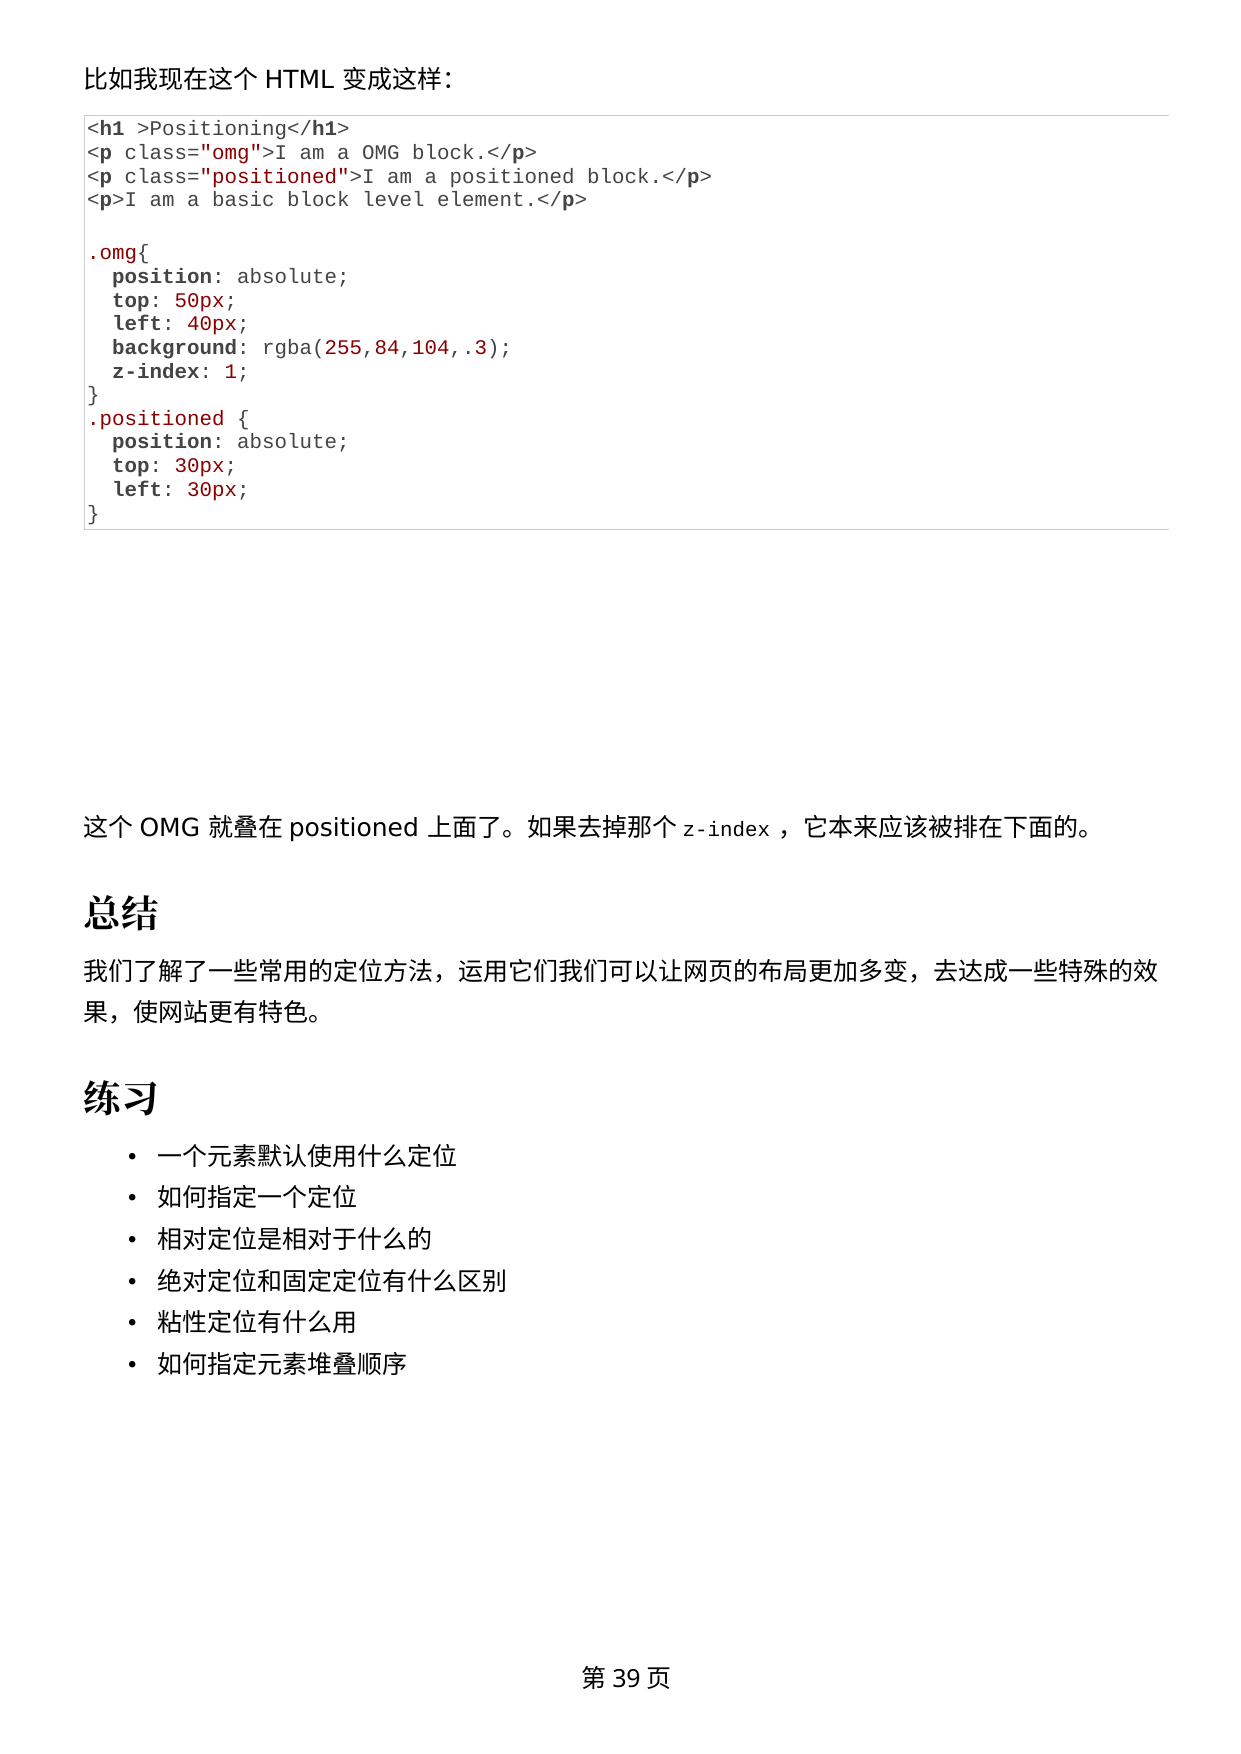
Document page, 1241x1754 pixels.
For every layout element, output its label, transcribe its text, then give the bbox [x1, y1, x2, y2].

text z-index: 1; [85, 358, 1169, 381]
text <p class="positioned">I am a positioned block.</p> [85, 163, 1169, 186]
text position: absolute; [85, 428, 1169, 452]
text 比如我现在这个 HTML 变成这样： [84, 59, 1169, 95]
text background: rgba(255,84,104,.3); [85, 334, 1169, 358]
text left: 30px; [85, 476, 1169, 499]
text position: absolute; [85, 263, 1169, 287]
text left: 40px; [85, 310, 1169, 334]
text <p class="omg">I am a OMG block.</p> [85, 139, 1169, 163]
text .omg{ [85, 239, 1169, 263]
list 绝对定位和固定定位有什么区别 [128, 1261, 1169, 1297]
list 如何指定元素堆叠顺序 [128, 1344, 1169, 1381]
list 一个元素默认使用什么定位 [128, 1136, 1169, 1172]
list 相对定位是相对于什么的 [128, 1219, 1169, 1256]
text top: 30px; [85, 452, 1169, 476]
text 这个 OMG 就叠在 positioned 上面了。如果去掉那个 z-index ，它本来应该被排在下面的。 [84, 808, 1169, 844]
text .positioned { [85, 405, 1169, 428]
text 我们了解了一些常用的定位方法，运用它们我们可以让网页的布局更加多变，去达成一些特殊的效果，使网站更有特色。 [84, 951, 1169, 1029]
text <h1 >Positioning</h1> [85, 116, 1169, 139]
text top: 50px; [85, 287, 1169, 310]
text <p>I am a basic block level element.</p> [85, 186, 1169, 213]
list 如何指定一个定位 [128, 1178, 1169, 1214]
subtitle 练习 [84, 1070, 1169, 1124]
subtitle 总结 [84, 885, 1169, 938]
text } [85, 499, 1169, 529]
text } [85, 381, 1169, 405]
list 粘性定位有什么用 [128, 1303, 1169, 1339]
